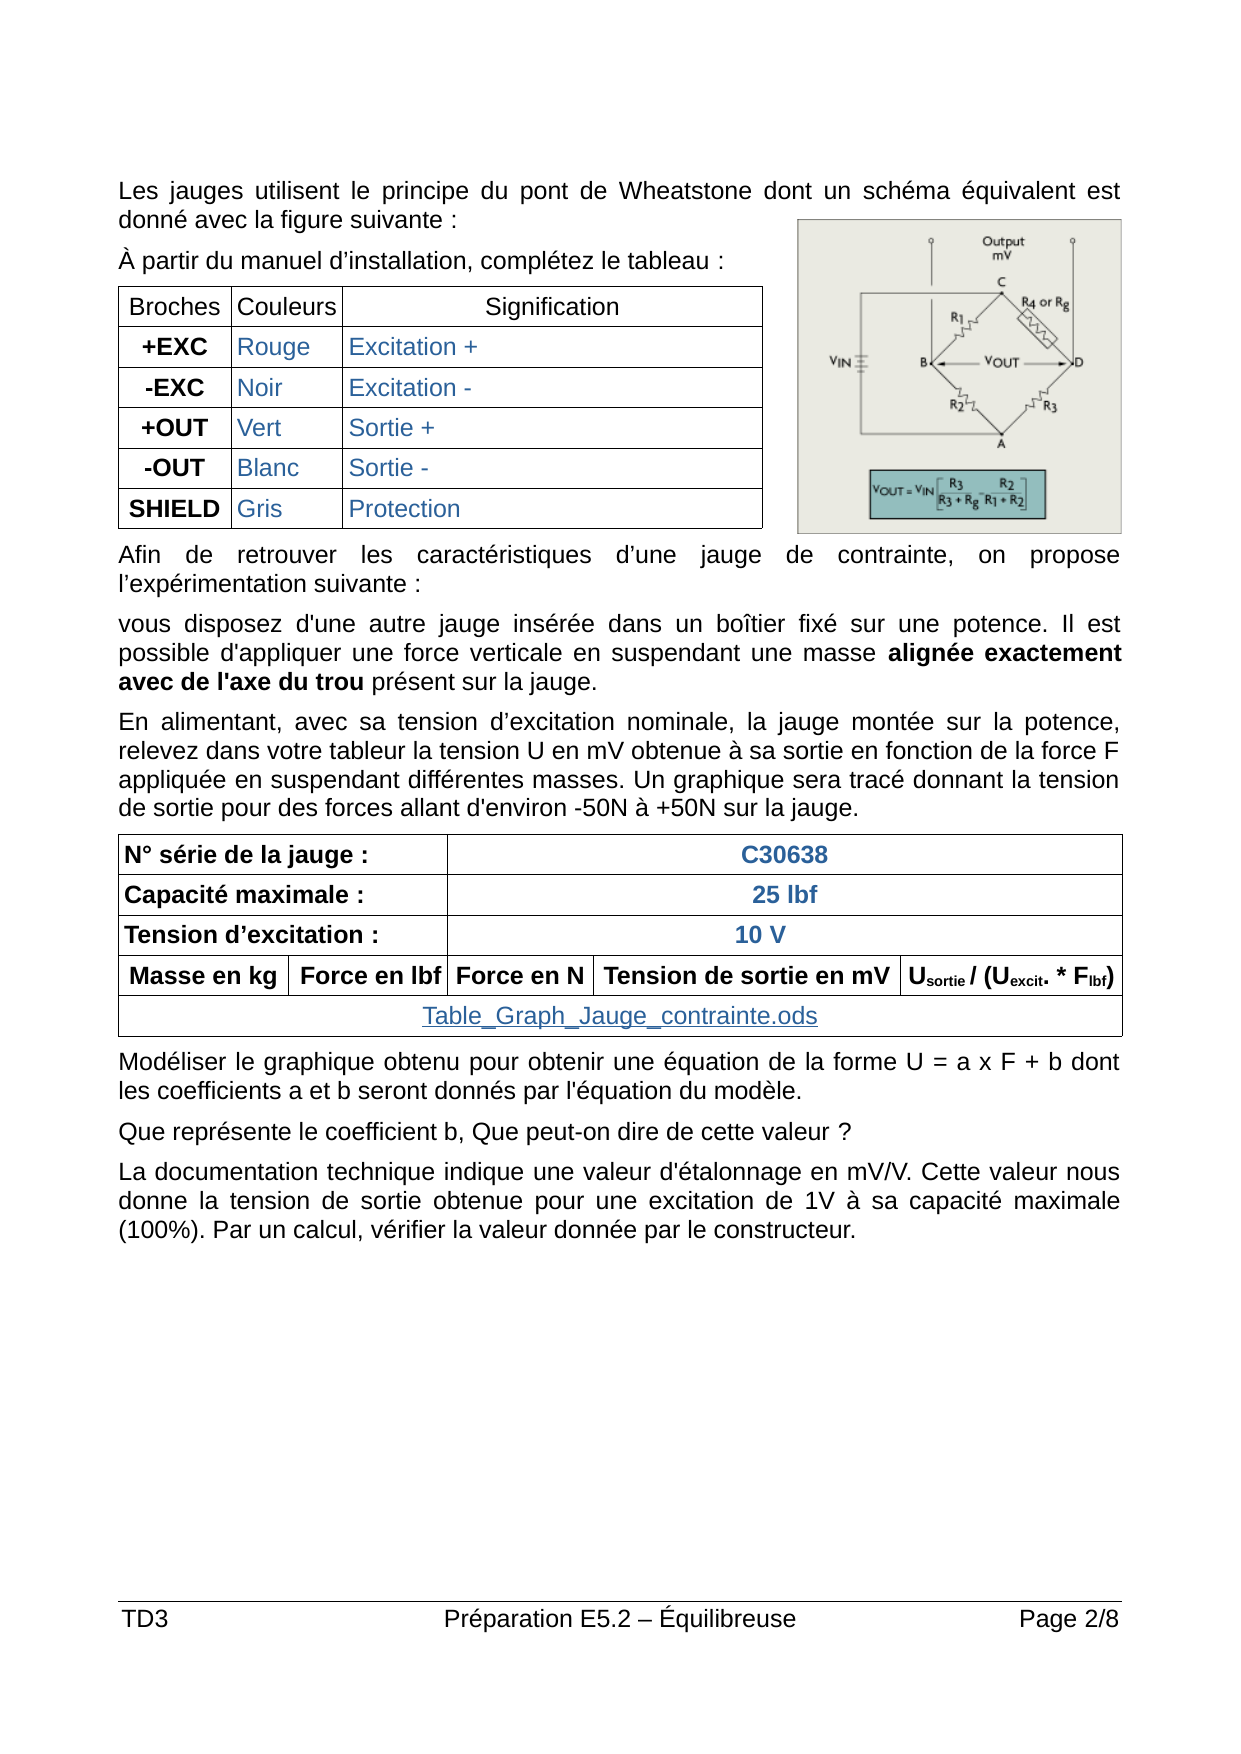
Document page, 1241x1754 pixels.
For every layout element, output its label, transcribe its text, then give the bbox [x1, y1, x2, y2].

table_cell 25 lbf [448, 875, 1122, 914]
table_cell Masse en kg [119, 956, 288, 995]
table_cell Tension de sortie en mV [594, 956, 900, 995]
table_cell Excitation + [343, 327, 762, 367]
table_cell Tension d’excitation : [119, 916, 447, 955]
table_cell Force en N [448, 956, 593, 995]
table_cell Excitation - [343, 368, 762, 407]
picture [797, 219, 1122, 534]
table_cell -EXC [119, 368, 231, 407]
table_cell Sortie - [343, 449, 762, 488]
table_cell Blanc [232, 449, 342, 488]
text vous disposez d'une autre jauge insérée dans un boîtier fixé sur une potence. Il est possible d'appliquer une force verticale en suspendant une masse alignée exactement avec de l'axe du trou présent sur la jauge. [118, 609, 1122, 695]
table_header C30638 [448, 835, 1122, 874]
table_header Broches [119, 287, 231, 326]
text Modéliser le graphique obtenu pour obtenir une équation de la forme U = a x F + b dont les coefficients a et b seront donnés par l'équation du modèle. [118, 1047, 1122, 1105]
text La documentation technique indique une valeur d'étalonnage en mV/V. Cette valeur nous donne la tension de sortie obtenue pour une excitation de 1V à sa capacité maximale (100%). Par un calcul, vérifier la valeur donnée par le constructeur. [118, 1157, 1122, 1243]
table_header N° série de la jauge : [119, 835, 447, 874]
table_cell 10 V [448, 916, 1122, 955]
table_cell Table_Graph_Jauge_contrainte.ods [119, 996, 1122, 1036]
table_cell Gris [232, 489, 342, 528]
text En alimentant, avec sa tension d’excitation nominale, la jauge montée sur la potence, relevez dans votre tableur la tension U en mV obtenue à sa sortie en fonction de la force F appliquée en suspendant différentes masses. Un graphique sera tracé donnant la tension de sortie pour des forces allant d'environ -50N à +50N sur la jauge. [118, 707, 1122, 822]
table_cell Sortie + [343, 408, 762, 447]
table_cell +EXC [119, 327, 231, 367]
text Afin de retrouver les caractéristiques d’une jauge de contrainte, on propose l’expérimentation suivante : [118, 540, 1122, 597]
table_cell Capacité maximale : [119, 875, 447, 914]
text Que représente le coefficient b, Que peut-on dire de cette valeur ? [118, 1117, 1122, 1145]
table_cell -OUT [119, 449, 231, 488]
table_header Signification [343, 287, 762, 326]
table_header Couleurs [232, 287, 342, 326]
table_cell SHIELD [119, 489, 231, 528]
text À partir du manuel d’installation, complétez le tableau : [118, 246, 797, 274]
table_cell +OUT [119, 408, 231, 447]
table_cell Rouge [232, 327, 342, 367]
text Les jauges utilisent le principe du pont de Wheatstone dont un schéma équivalent est donné avec la figure suivante : [118, 176, 1122, 234]
table_cell Protection [343, 489, 762, 528]
table_cell Force en lbf [289, 956, 447, 995]
table_cell Noir [232, 368, 342, 407]
table_cell Usortie / (Uexcit. * Flbf) [901, 956, 1122, 995]
table_cell Vert [232, 408, 342, 447]
